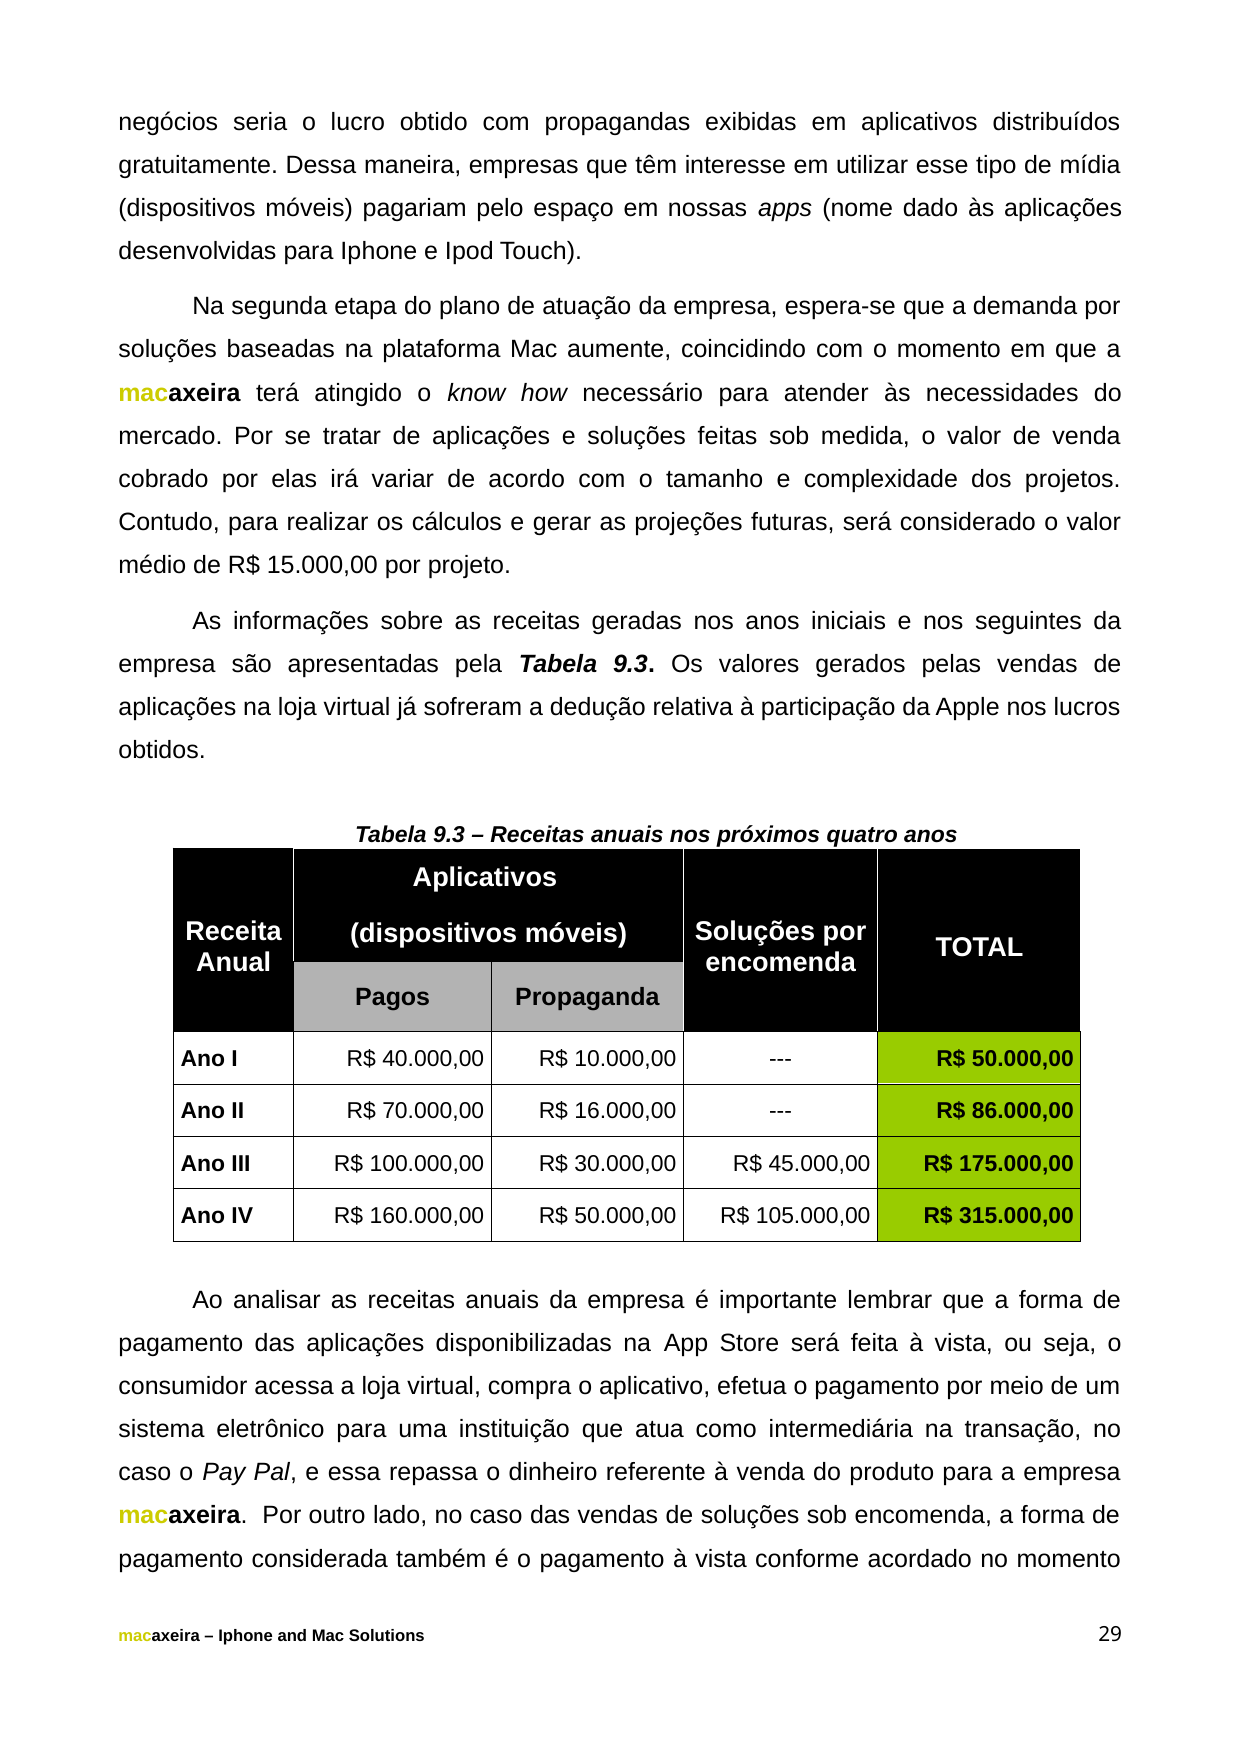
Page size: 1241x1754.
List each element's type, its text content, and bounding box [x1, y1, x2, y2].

table_cell R$ 175.000,00 [878, 1137, 1080, 1188]
table_cell Ano I [174, 1032, 293, 1083]
table_cell R$ 105.000,00 [684, 1189, 877, 1241]
table_cell R$ 30.000,00 [492, 1137, 683, 1188]
table_cell R$ 50.000,00 [878, 1032, 1080, 1083]
table_header Aplicativos (dispositivos móveis) [294, 849, 683, 961]
table_cell --- [684, 1085, 877, 1136]
table_cell Propaganda [492, 962, 683, 1031]
table_cell R$ 50.000,00 [492, 1189, 683, 1241]
table_cell R$ 70.000,00 [294, 1085, 491, 1136]
table_cell R$ 40.000,00 [294, 1032, 491, 1083]
table_header TOTAL [878, 849, 1080, 1031]
table_cell R$ 315.000,00 [878, 1189, 1080, 1241]
table_cell R$ 10.000,00 [492, 1032, 683, 1083]
table_header Soluções por encomenda [684, 849, 877, 1031]
table_cell Pagos [294, 962, 491, 1031]
table_cell R$ 86.000,00 [878, 1085, 1080, 1136]
text Ao analisar as receitas anuais da empresa é importante lembrar que a forma de pagamento das aplicações disponibilizadas na App Store será feita à vista, ou seja, o consumidor acessa a loja virtual, compra o aplicativo, efetua o pagamento por meio de um sistema eletrônico para uma instituição que atua como intermediária na transação, no caso o Pay Pal, e essa repassa o dinheiro referente à venda do produto para a empresa macaxeira. Por outro lado, no caso das vendas de soluções sob encomenda, a forma de pagamento considerada também é o pagamento à vista conforme acordado no momento [118, 1285, 1122, 1572]
table_cell R$ 45.000,00 [684, 1137, 877, 1188]
table_cell R$ 160.000,00 [294, 1189, 491, 1241]
table_header Receita Anual [174, 849, 293, 1031]
table_cell Ano II [174, 1085, 293, 1136]
table_cell Ano III [174, 1137, 293, 1188]
table_cell --- [684, 1032, 877, 1083]
text Tabela 9.3 – Receitas anuais nos próximos quatro anos [192, 821, 1122, 848]
text negócios seria o lucro obtido com propagandas exibidas em aplicativos distribuídos gratuitamente. Dessa maneira, empresas que têm interesse em utilizar esse tipo de mídia (dispositivos móveis) pagariam pelo espaço em nossas apps (nome dado às aplicações desenvolvidas para Iphone e Ipod Touch). [118, 106, 1122, 264]
table_cell R$ 100.000,00 [294, 1137, 491, 1188]
table_cell Ano IV [174, 1189, 293, 1241]
text As informações sobre as receitas geradas nos anos iniciais e nos seguintes da empresa são apresentadas pela Tabela 9.3. Os valores gerados pelas vendas de aplicações na loja virtual já sofreram a dedução relativa à participação da Apple nos lucros obtidos. [118, 606, 1122, 764]
text Na segunda etapa do plano de atuação da empresa, espera-se que a demanda por soluções baseadas na plataforma Mac aumente, coincidindo com o momento em que a macaxeira terá atingido o know how necessário para atender às necessidades do mercado. Por se tratar de aplicações e soluções feitas sob medida, o valor de venda cobrado por elas irá variar de acordo com o tamanho e complexidade dos projetos. Contudo, para realizar os cálculos e gerar as projeções futuras, será considerado o valor médio de R$ 15.000,00 por projeto. [118, 291, 1122, 579]
table_cell R$ 16.000,00 [492, 1085, 683, 1136]
